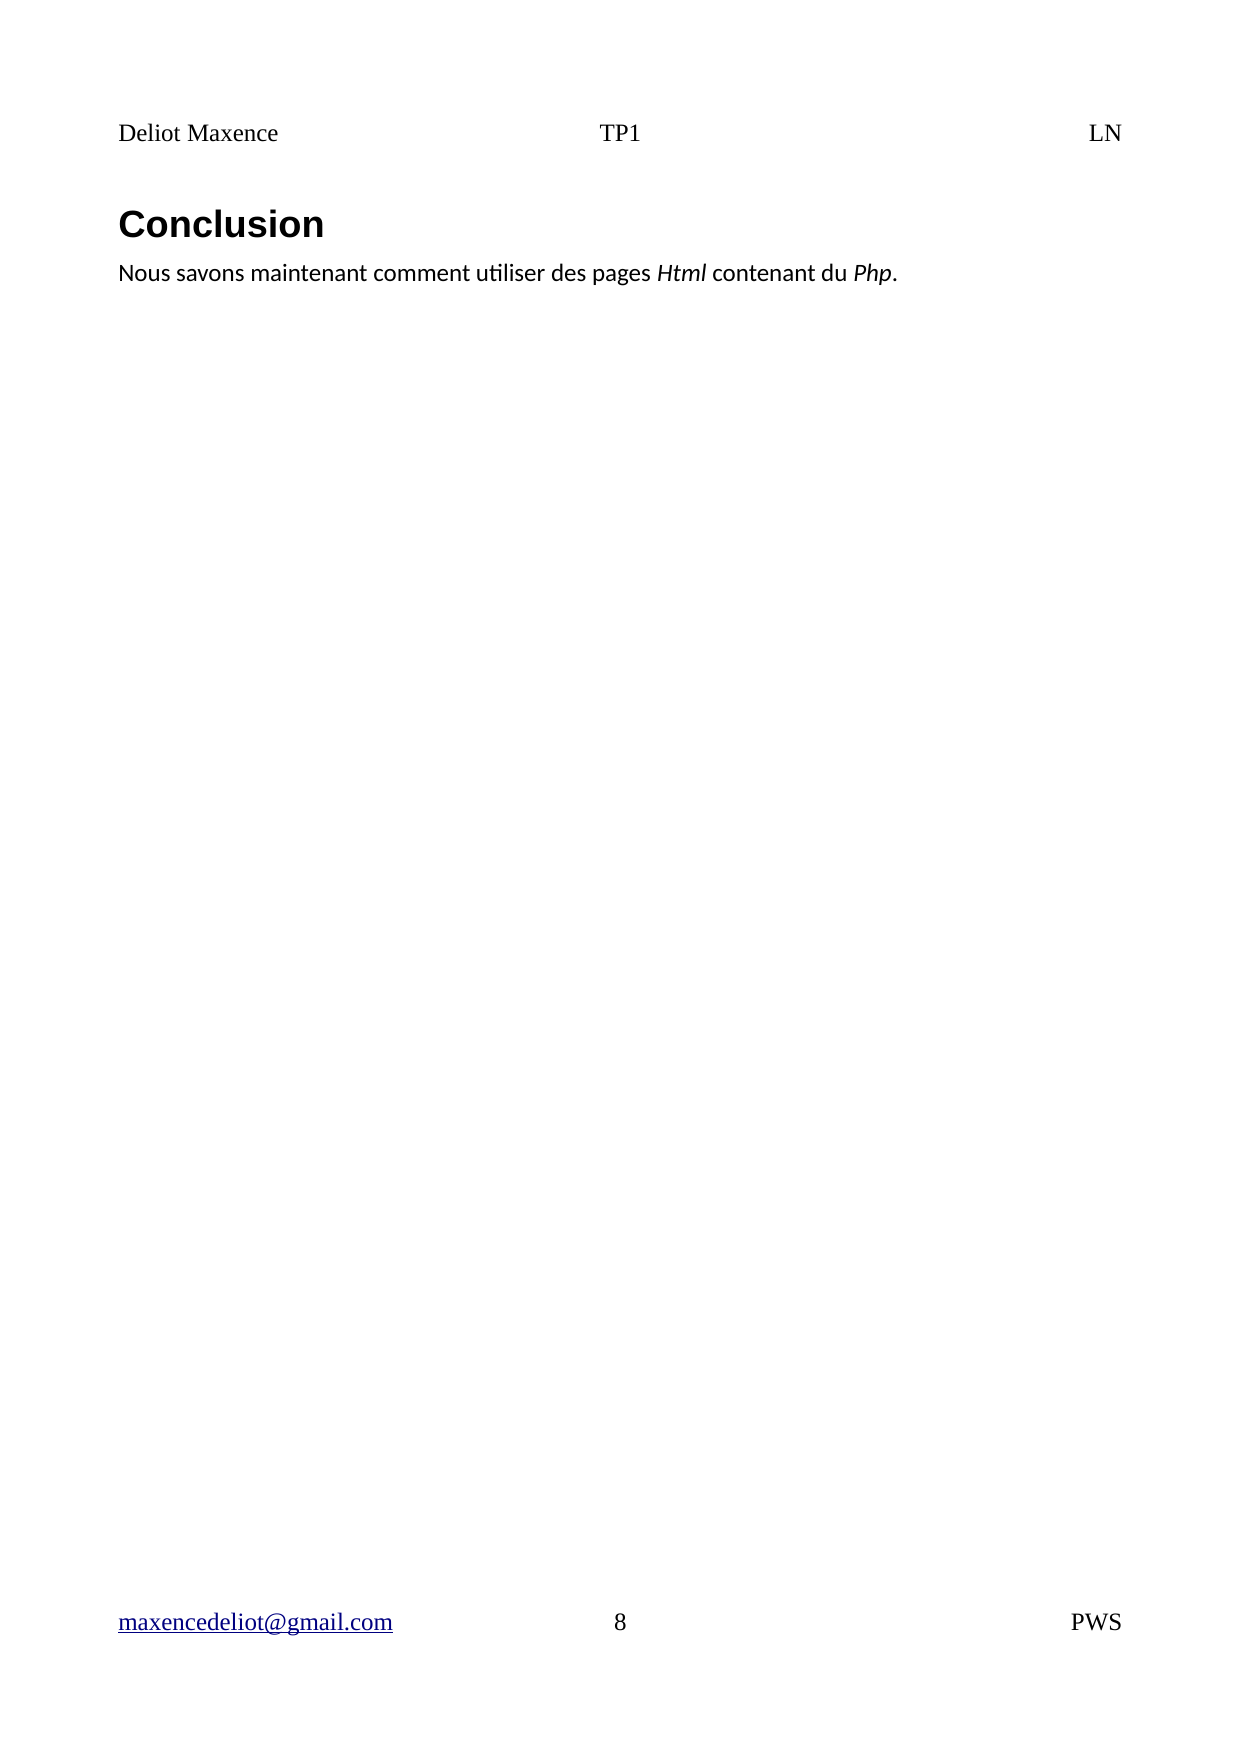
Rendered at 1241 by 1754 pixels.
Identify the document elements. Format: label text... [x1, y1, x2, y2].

text Nous savons maintenant comment utiliser des pages Html contenant du Php. [118, 257, 1122, 288]
subtitle Conclusion [118, 201, 1122, 245]
